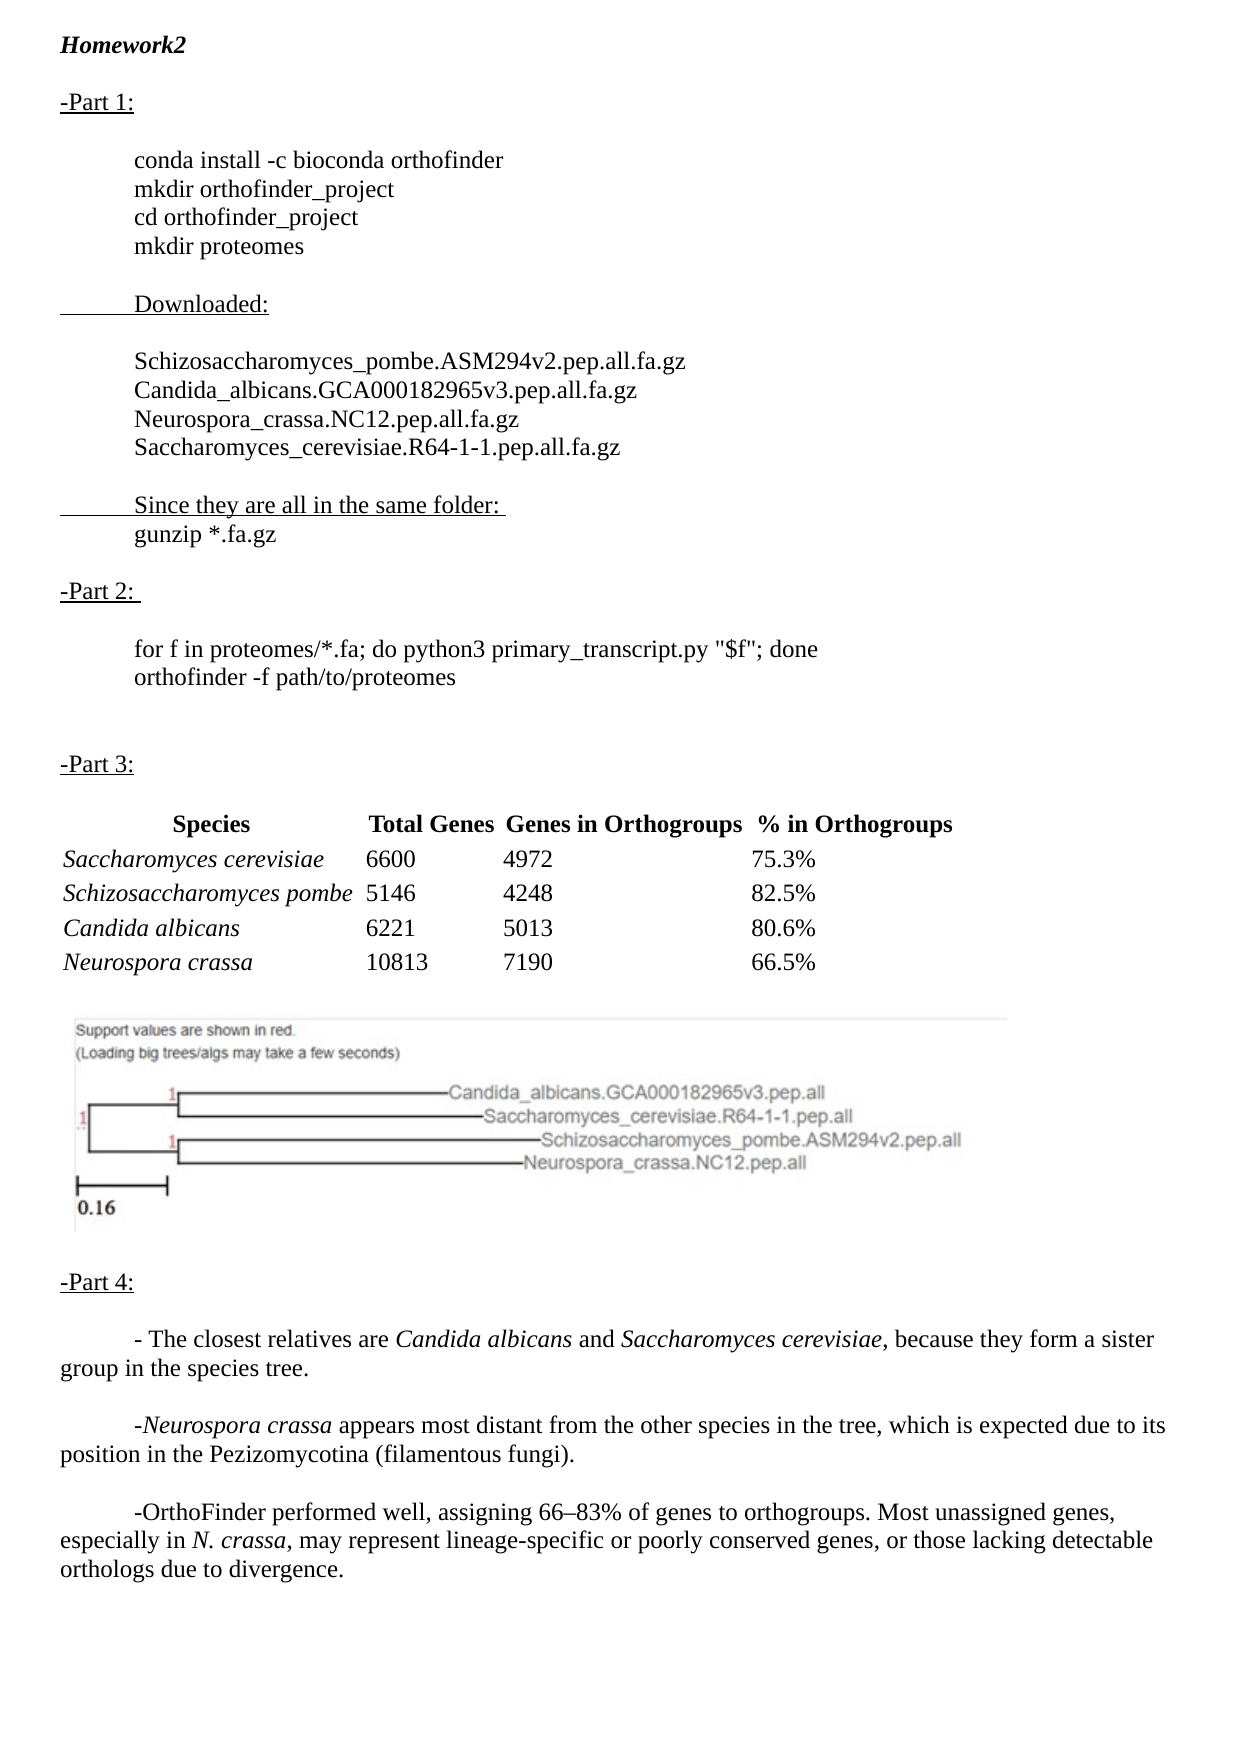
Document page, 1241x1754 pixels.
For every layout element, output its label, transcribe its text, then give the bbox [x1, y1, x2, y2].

text orthofinder -f path/to/proteomes [60, 662, 1211, 691]
table_cell 4248 [500, 875, 748, 910]
table_cell Neurospora crassa [60, 945, 363, 979]
table_header Species [60, 806, 363, 841]
text mkdir proteomes [60, 231, 1211, 260]
text Homework2 [60, 30, 1211, 59]
text Downloaded: [60, 289, 1211, 317]
table_cell 7190 [500, 945, 748, 979]
text -Part 2: [60, 576, 1211, 605]
table_cell 66.5% [748, 945, 961, 979]
text -OrthoFinder performed well, assigning 66–83% of genes to orthogroups. Most unassigned genes, especially in N. crassa, may represent lineage-specific or poorly conserved genes, or those lacking detectable orthologs due to divergence. [60, 1497, 1211, 1583]
text conda install -c bioconda orthofinder [60, 145, 1211, 174]
text Since they are all in the same folder: [60, 490, 1211, 519]
table_header % in Orthogroups [748, 806, 961, 841]
text -Part 4: [60, 1267, 1211, 1295]
table_cell 6600 [363, 841, 500, 875]
table_cell 5013 [500, 910, 748, 944]
text Schizosaccharomyces_pombe.ASM294v2.pep.all.fa.gz [60, 346, 1211, 375]
table_cell 10813 [363, 945, 500, 979]
text Candida_albicans.GCA000182965v3.pep.all.fa.gz [60, 375, 1211, 404]
table_cell Candida albicans [60, 910, 363, 944]
table_header Total Genes [363, 806, 500, 841]
table_cell 80.6% [748, 910, 961, 944]
table_cell Saccharomyces cerevisiae [60, 841, 363, 875]
text Neurospora_crassa.NC12.pep.all.fa.gz [60, 404, 1211, 432]
text -Neurospora crassa appears most distant from the other species in the tree, which is expected due to its position in the Pezizomycotina (filamentous fungi). [60, 1410, 1211, 1468]
text -Part 1: [60, 87, 1211, 116]
text Saccharomyces_cerevisiae.R64-1-1.pep.all.fa.gz [60, 432, 1211, 461]
picture [62, 1011, 1008, 1232]
text cd orthofinder_project [60, 202, 1211, 231]
text gunzip *.fa.gz [60, 519, 1211, 547]
table_header Genes in Orthogroups [500, 806, 748, 841]
text for f in proteomes/*.fa; do python3 primary_transcript.py "$f"; done [60, 634, 1211, 662]
table_cell Schizosaccharomyces pombe [60, 875, 363, 910]
table_cell 4972 [500, 841, 748, 875]
table_cell 5146 [363, 875, 500, 910]
text mkdir orthofinder_project [60, 174, 1211, 202]
table_cell 75.3% [748, 841, 961, 875]
table_cell 6221 [363, 910, 500, 944]
table_cell 82.5% [748, 875, 961, 910]
text ­-Part 3: [60, 749, 1211, 777]
text - The closest relatives are Candida albicans and Saccharomyces cerevisiae, because they form a sister group in the species tree. [60, 1324, 1211, 1382]
